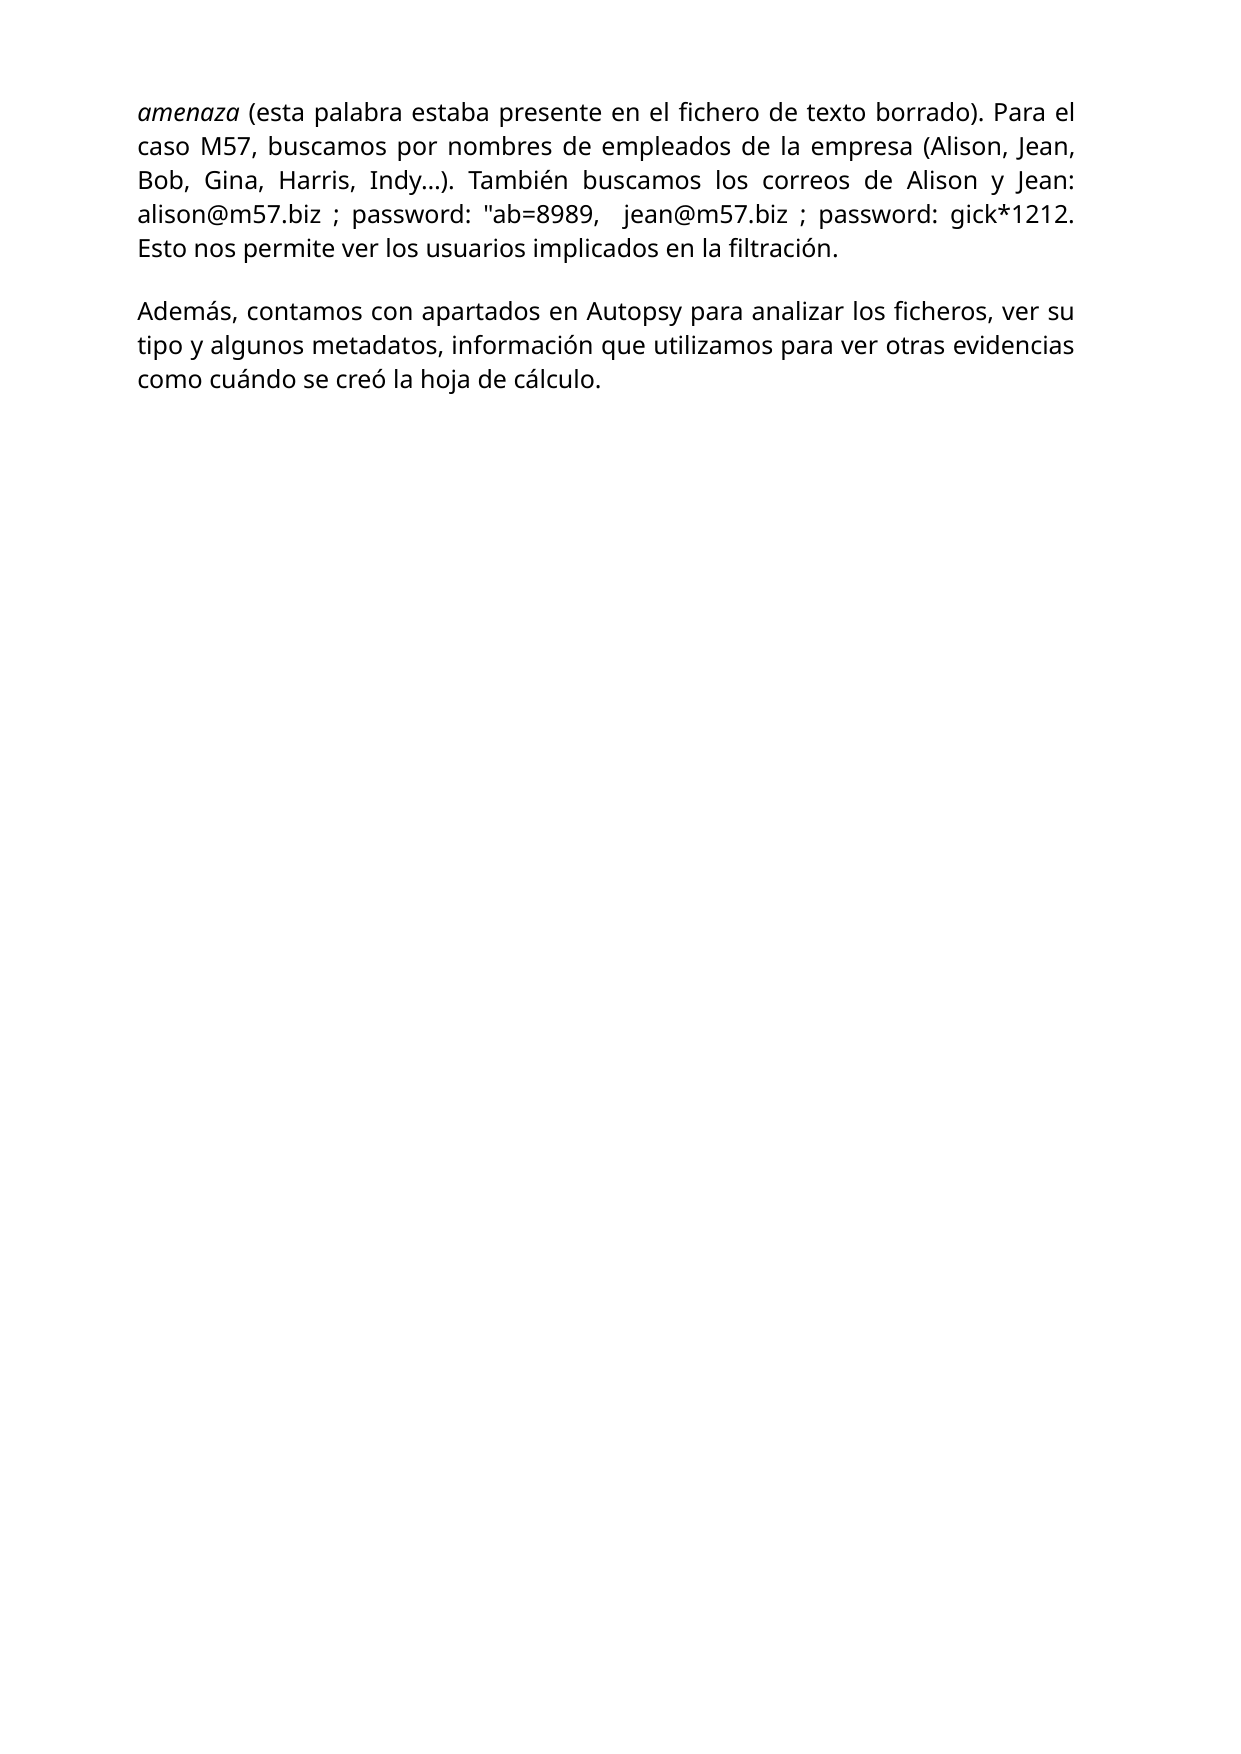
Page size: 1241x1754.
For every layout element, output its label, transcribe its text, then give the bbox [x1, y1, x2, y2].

text Además, contamos con apartados en Autopsy para analizar los ficheros, ver su tipo y algunos metadatos, información que utilizamos para ver otras evidencias como cuándo se creó la hoja de cálculo. [137, 294, 1076, 396]
text amenaza (esta palabra estaba presente en el fichero de texto borrado). Para el caso M57, buscamos por nombres de empleados de la empresa (Alison, Jean, Bob, Gina, Harris, Indy…). También buscamos los correos de Alison y Jean: alison@m57.biz ; password: "ab=8989, jean@m57.biz ; password: gick*1212. Esto nos permite ver los usuarios implicados en la filtración. [137, 94, 1076, 265]
